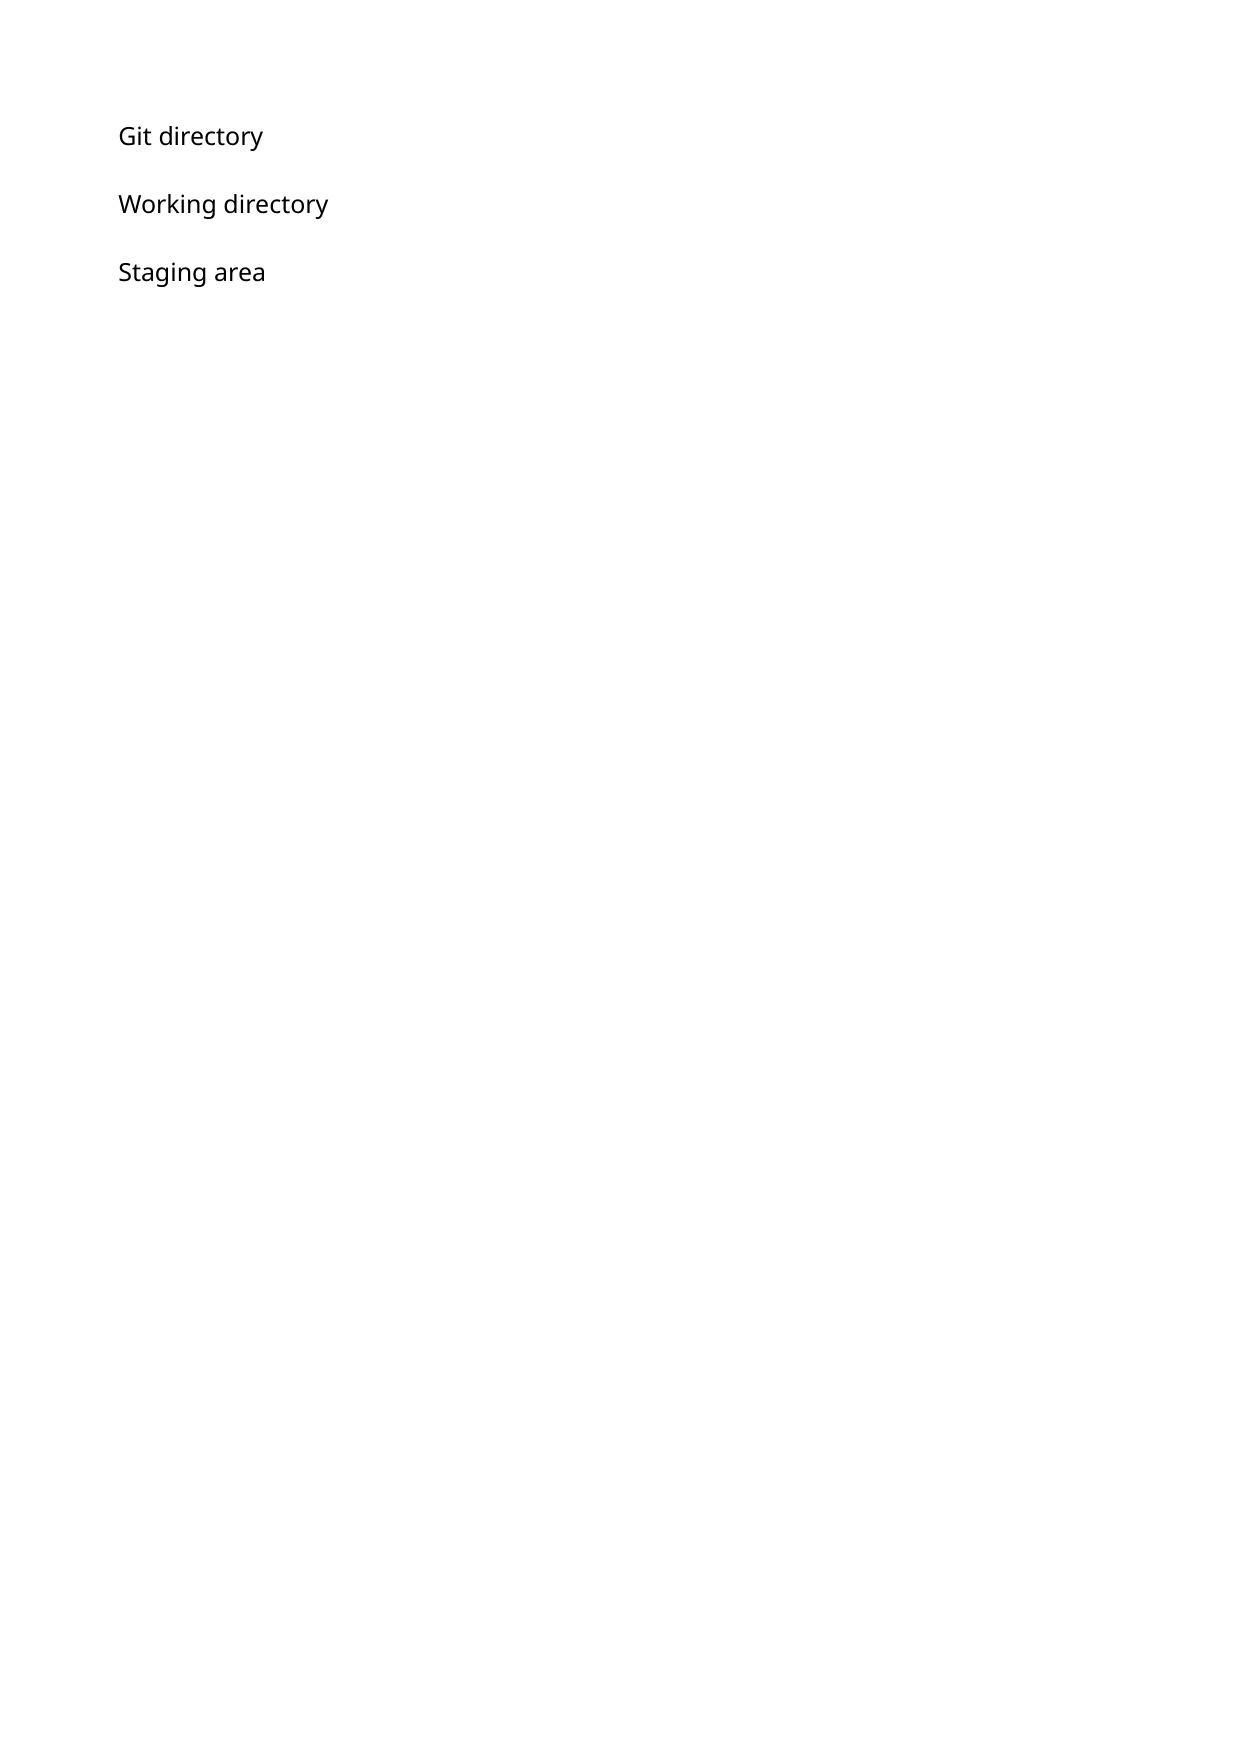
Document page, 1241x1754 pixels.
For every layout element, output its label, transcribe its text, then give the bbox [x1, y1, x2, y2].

text Git directory [118, 118, 1122, 152]
text Working directory [118, 186, 1122, 220]
text Staging area [118, 254, 1122, 288]
